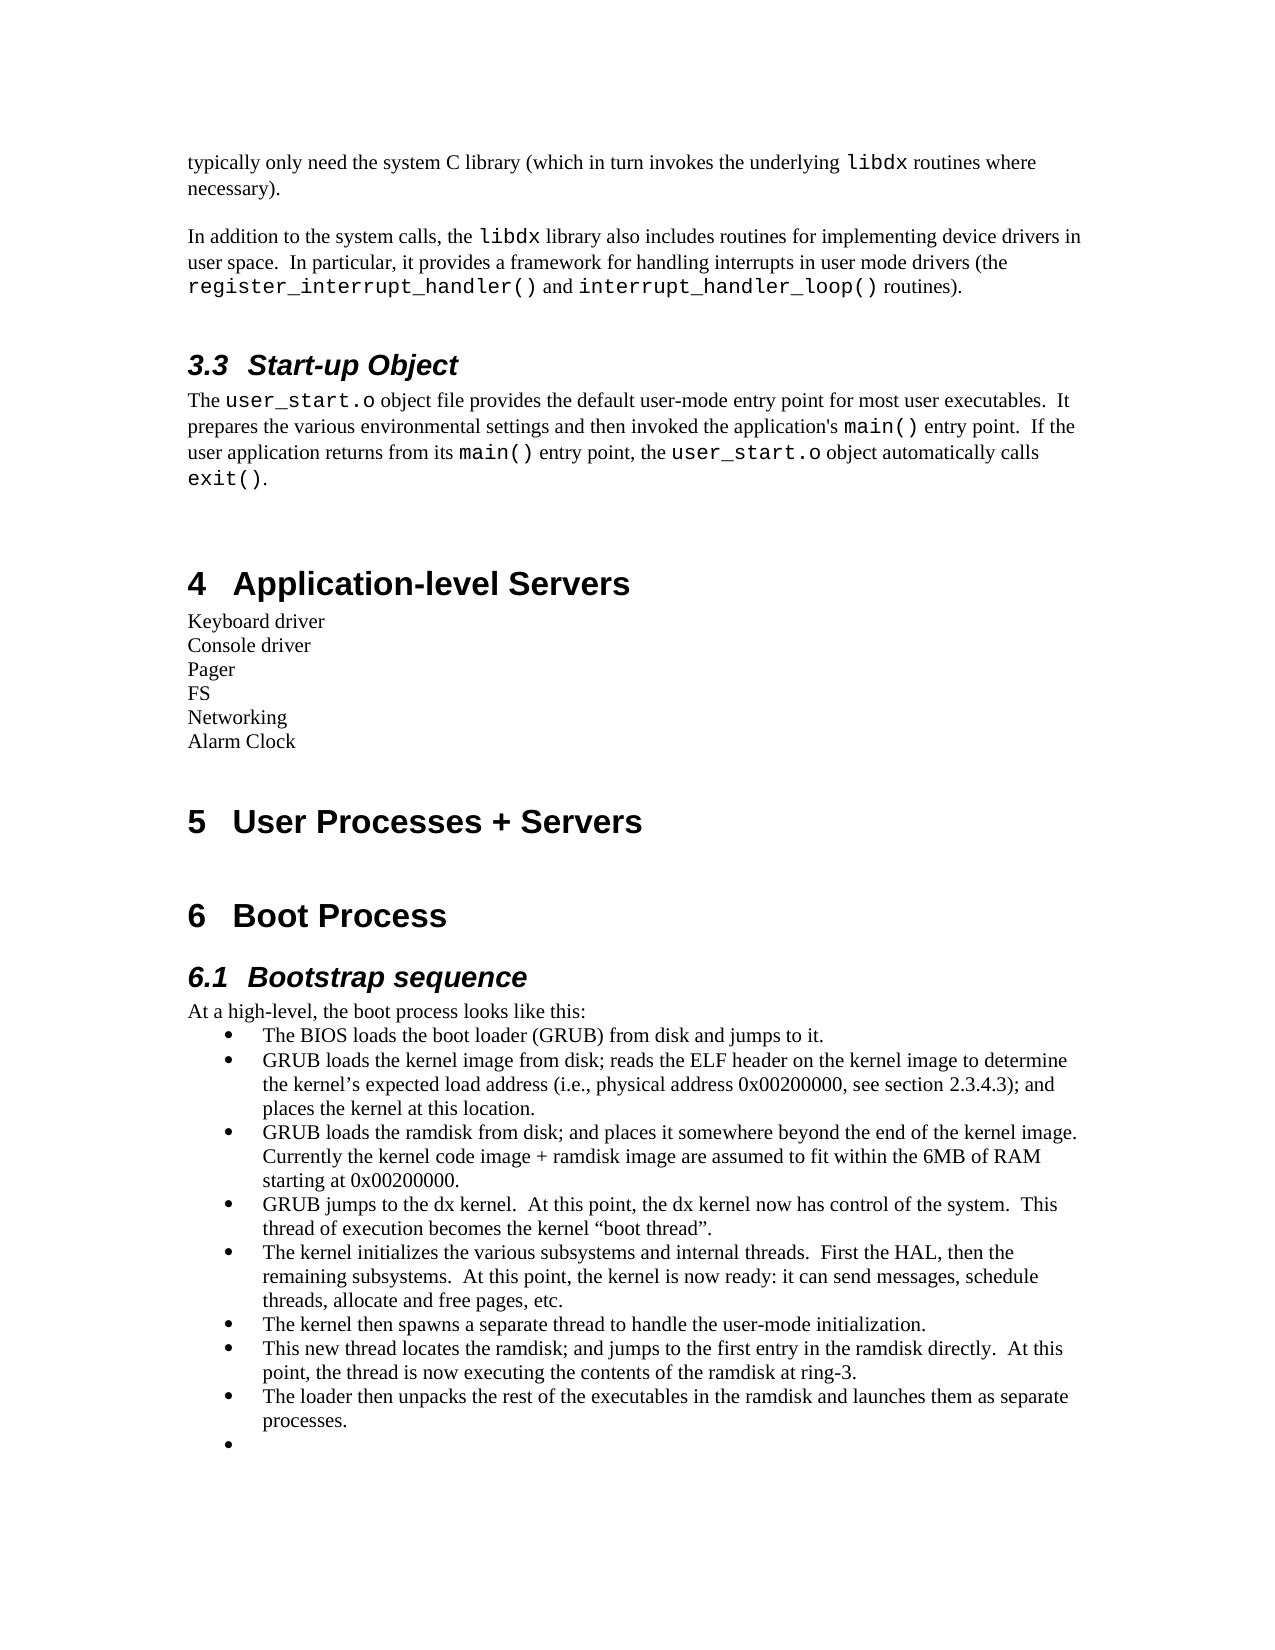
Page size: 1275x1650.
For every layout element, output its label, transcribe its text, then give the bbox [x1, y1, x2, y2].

text Pager [187, 657, 1087, 681]
list The BIOS loads the boot loader (GRUB) from disk and jumps to it. [225, 1023, 1087, 1047]
list The kernel then spawns a separate thread to handle the user-mode initialization. [225, 1312, 1087, 1336]
text Console driver [187, 633, 1087, 657]
list GRUB loads the ramdisk from disk; and places it somewhere beyond the end of the kernel image. Currently the kernel code image + ramdisk image are assumed to fit within the 6MB of RAM starting at 0x00200000. [225, 1120, 1087, 1192]
list The kernel initializes the various subsystems and internal threads. First the HAL, then the remaining subsystems. At this point, the kernel is now ready: it can send messages, schedule threads, allocate and free pages, etc. [225, 1240, 1087, 1312]
text At a high-level, the boot process looks like this: [187, 999, 1087, 1023]
subtitle Boot Process [187, 896, 1087, 934]
text Keyboard driver [187, 609, 1087, 633]
subtitle Start-up Object [187, 348, 1087, 382]
text Alarm Clock [187, 729, 1087, 753]
list The loader then unpacks the rest of the executables in the ramdisk and launches them as separate processes. [225, 1384, 1087, 1432]
text FS [187, 681, 1087, 705]
subtitle Application-level Servers [187, 564, 1087, 603]
list GRUB jumps to the dx kernel. At this point, the dx kernel now has control of the system. This thread of execution becomes the kernel “boot thread”. [225, 1192, 1087, 1240]
text Networking [187, 705, 1087, 729]
list GRUB loads the kernel image from disk; reads the ELF header on the kernel image to determine the kernel’s expected load address (i.e., physical address 0x00200000, see section 2.3.4.3); and places the kernel at this location. [225, 1047, 1087, 1120]
subtitle User Processes + Servers [187, 802, 1087, 841]
text The user_start.o object file provides the default user-mode entry point for most user executables. It prepares the various environmental settings and then invoked the application's main() entry point. If the user application returns from its main() entry point, the user_start.o object automatically calls exit(). [187, 388, 1087, 491]
subtitle Bootstrap sequence [187, 959, 1087, 993]
text typically only need the system C library (which in turn invokes the underlying libdx routines where necessary). [187, 150, 1087, 200]
list This new thread locates the ramdisk; and jumps to the first entry in the ramdisk directly. At this point, the thread is now executing the contents of the ramdisk at ring-3. [225, 1336, 1087, 1384]
text In addition to the system calls, the libdx library also includes routines for implementing device drivers in user space. In particular, it provides a framework for handling interrupts in user mode drivers (the register_interrupt_handler() and interrupt_handler_loop() routines). [187, 224, 1087, 299]
